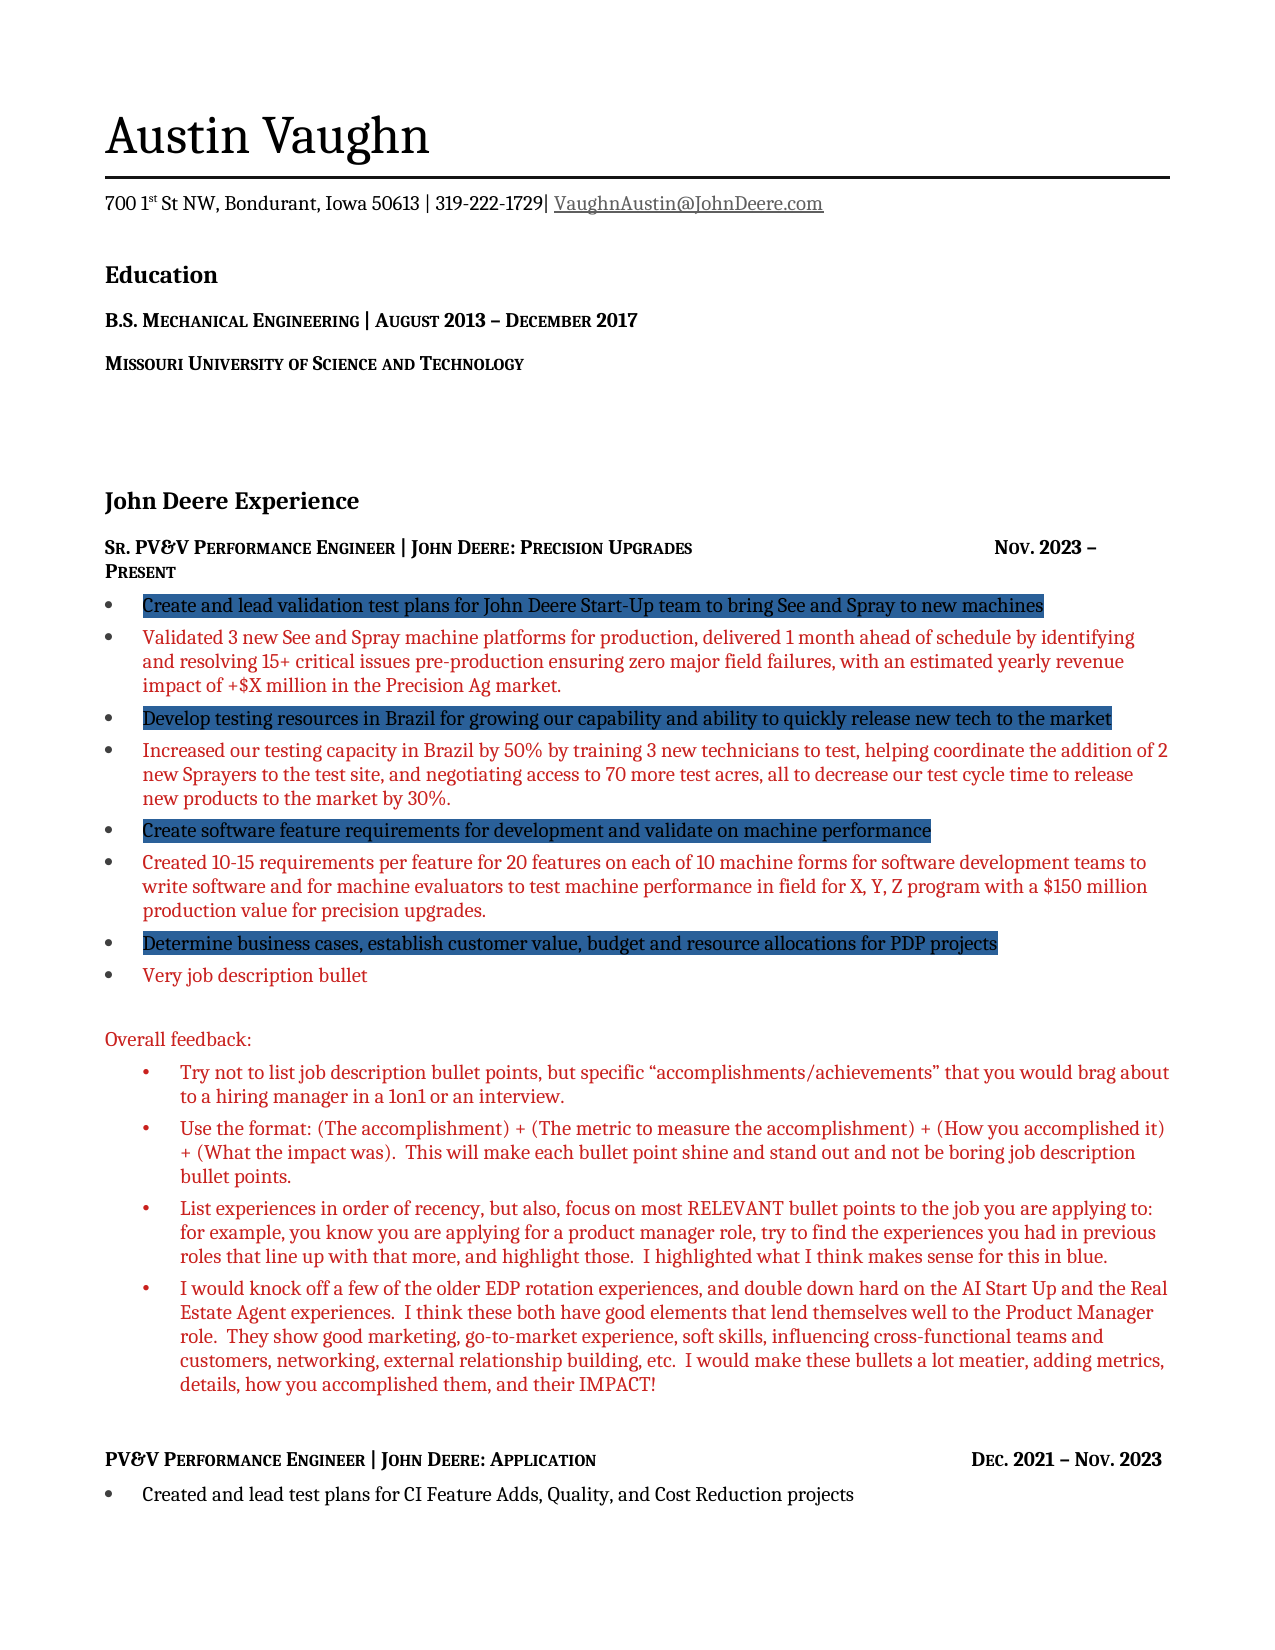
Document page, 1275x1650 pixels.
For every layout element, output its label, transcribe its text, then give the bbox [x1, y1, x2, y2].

list Very job description bullet [105, 963, 1170, 987]
list Created and lead test plans for CI Feature Adds, Quality, and Cost Reduction projects [105, 1482, 1170, 1506]
subtitle PV&V Performance Engineer | John Deere: Application Dec. 2021 – Nov. 2023 [105, 1448, 1170, 1472]
list Create and lead validation test plans for John Deere Start-Up team to bring See and Spray to new machines [105, 594, 1170, 618]
list Overall feedback: [105, 1028, 1170, 1052]
subtitle John Deere Experience [105, 483, 1170, 517]
text 700 1st St NW, Bondurant, Iowa 50613 | 319-222-1729| VaughnAustin@JohnDeere.com [105, 191, 1170, 215]
list Increased our testing capacity in Brazil by 50% by training 3 new technicians to test, helping coordinate the addition of 2 new Sprayers to the test site, and negotiating access to 70 more test acres, all to decrease our test cycle time to release new products to the market by 30%. [105, 738, 1170, 810]
subtitle B.S. Mechanical Engineering | August 2013 – December 2017 [105, 309, 1170, 333]
list Created 10-15 requirements per feature for 20 features on each of 10 machine forms for software development teams to write software and for machine evaluators to test machine performance in field for X, Y, Z program with a $150 million production value for precision upgrades. [105, 851, 1170, 923]
title Austin Vaughn [105, 105, 1170, 176]
list Validated 3 new See and Spray machine platforms for production, delivered 1 month ahead of schedule by identifying and resolving 15+ critical issues pre-production ensuring zero major field failures, with an estimated yearly revenue impact of +$X million in the Precision Ag market. [105, 626, 1170, 698]
list Develop testing resources in Brazil for growing our capability and ability to quickly release new tech to the market [105, 706, 1170, 730]
list Try not to list job description bullet points, but specific “accomplishments/achievements” that you would brag about to a hiring manager in a 1on1 or an interview. [142, 1060, 1170, 1108]
list List experiences in order of recency, but also, focus on most RELEVANT bullet points to the job you are applying to: for example, you know you are applying for a product manager role, try to find the experiences you had in previous roles that line up with that more, and highlight those. I highlighted what I think makes sense for this in blue. [142, 1197, 1170, 1269]
list I would knock off a few of the older EDP rotation experiences, and double down hard on the AI Start Up and the Real Estate Agent experiences. I think these both have good elements that lend themselves well to the Product Manager role. They show good marketing, go-to-market experience, soft skills, influencing cross-functional teams and customers, networking, external relationship building, etc. I would make these bullets a lot meatier, adding metrics, details, how you accomplished them, and their IMPACT! [142, 1277, 1170, 1397]
list Create software feature requirements for development and validate on machine performance [105, 819, 1170, 843]
list Determine business cases, establish customer value, budget and resource allocations for PDP projects [105, 931, 1170, 955]
subtitle Missouri University of Science and Technology [105, 352, 1170, 376]
subtitle Education [105, 257, 1170, 290]
list Use the format: (The accomplishment) + (The metric to measure the accomplishment) + (How you accomplished it) + (What the impact was). This will make each bullet point shine and stand out and not be boring job description bullet points. [142, 1117, 1170, 1188]
subtitle Sr. PV&V Performance Engineer | John Deere: Precision Upgrades Nov. 2023 – Present [105, 535, 1170, 583]
